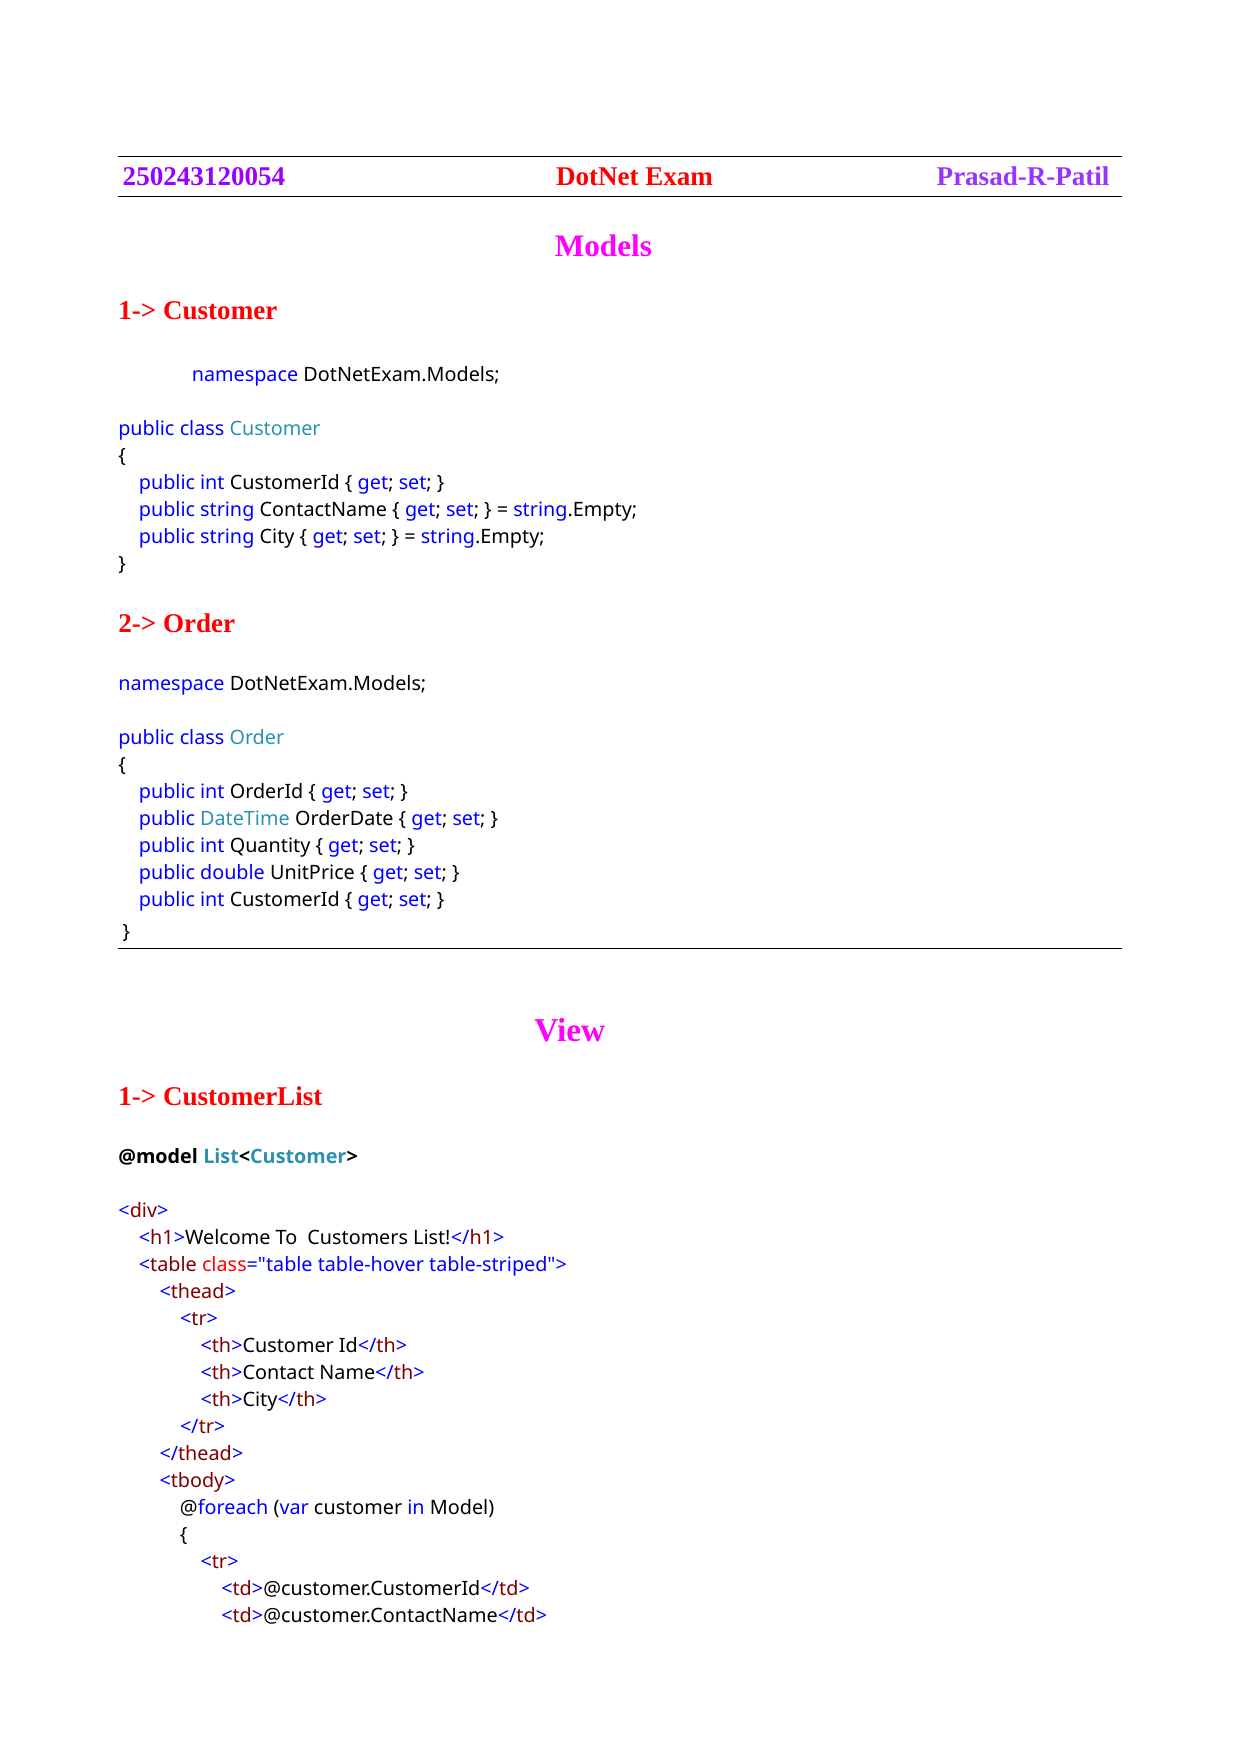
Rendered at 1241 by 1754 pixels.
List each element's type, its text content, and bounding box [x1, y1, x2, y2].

text Models [118, 227, 1122, 263]
text } [118, 912, 1122, 948]
text public int CustomerId { get; set; } [118, 886, 1122, 912]
text namespace DotNetExam.Models; [118, 670, 1122, 697]
text public DateTime OrderDate { get; set; } [118, 804, 1122, 832]
text public class Order [118, 724, 1122, 751]
text <tbody> [118, 1466, 1122, 1493]
text { [118, 1520, 1122, 1547]
text <table class="table table-hover table-striped"> [118, 1250, 1122, 1277]
text <h1>Welcome To Customers List!</h1> [118, 1223, 1122, 1250]
text public class Customer [118, 414, 1122, 441]
text <tr> [118, 1304, 1122, 1331]
text <th>Customer Id</th> [118, 1331, 1122, 1358]
text { [118, 751, 1122, 778]
text public int OrderId { get; set; } [118, 778, 1122, 804]
text public int CustomerId { get; set; } [118, 468, 1122, 495]
text } [118, 549, 1122, 576]
text 1-> CustomerList [118, 1080, 1122, 1111]
text 250243120054 DotNet Exam Prasad-R-Patil [118, 157, 1122, 196]
text @model List<Customer> [118, 1142, 1122, 1169]
text public string City { get; set; } = string.Empty; [118, 522, 1122, 549]
text 2-> Order [118, 607, 1122, 638]
text public string ContactName { get; set; } = string.Empty; [118, 495, 1122, 522]
text <tr> [118, 1547, 1122, 1574]
text <div> [118, 1196, 1122, 1223]
text <th>City</th> [118, 1385, 1122, 1412]
text <thead> [118, 1277, 1122, 1304]
text @foreach (var customer in Model) [118, 1493, 1122, 1520]
text public double UnitPrice { get; set; } [118, 858, 1122, 886]
text namespace DotNetExam.Models; [118, 356, 1122, 387]
text View [118, 1011, 1122, 1049]
text { [118, 441, 1122, 468]
text <td>@customer.ContactName</td> [118, 1601, 1122, 1628]
text 1-> Customer [118, 294, 1122, 325]
text </thead> [118, 1439, 1122, 1466]
text <td>@customer.CustomerId</td> [118, 1574, 1122, 1601]
text </tr> [118, 1412, 1122, 1439]
text <th>Contact Name</th> [118, 1358, 1122, 1385]
text public int Quantity { get; set; } [118, 832, 1122, 858]
